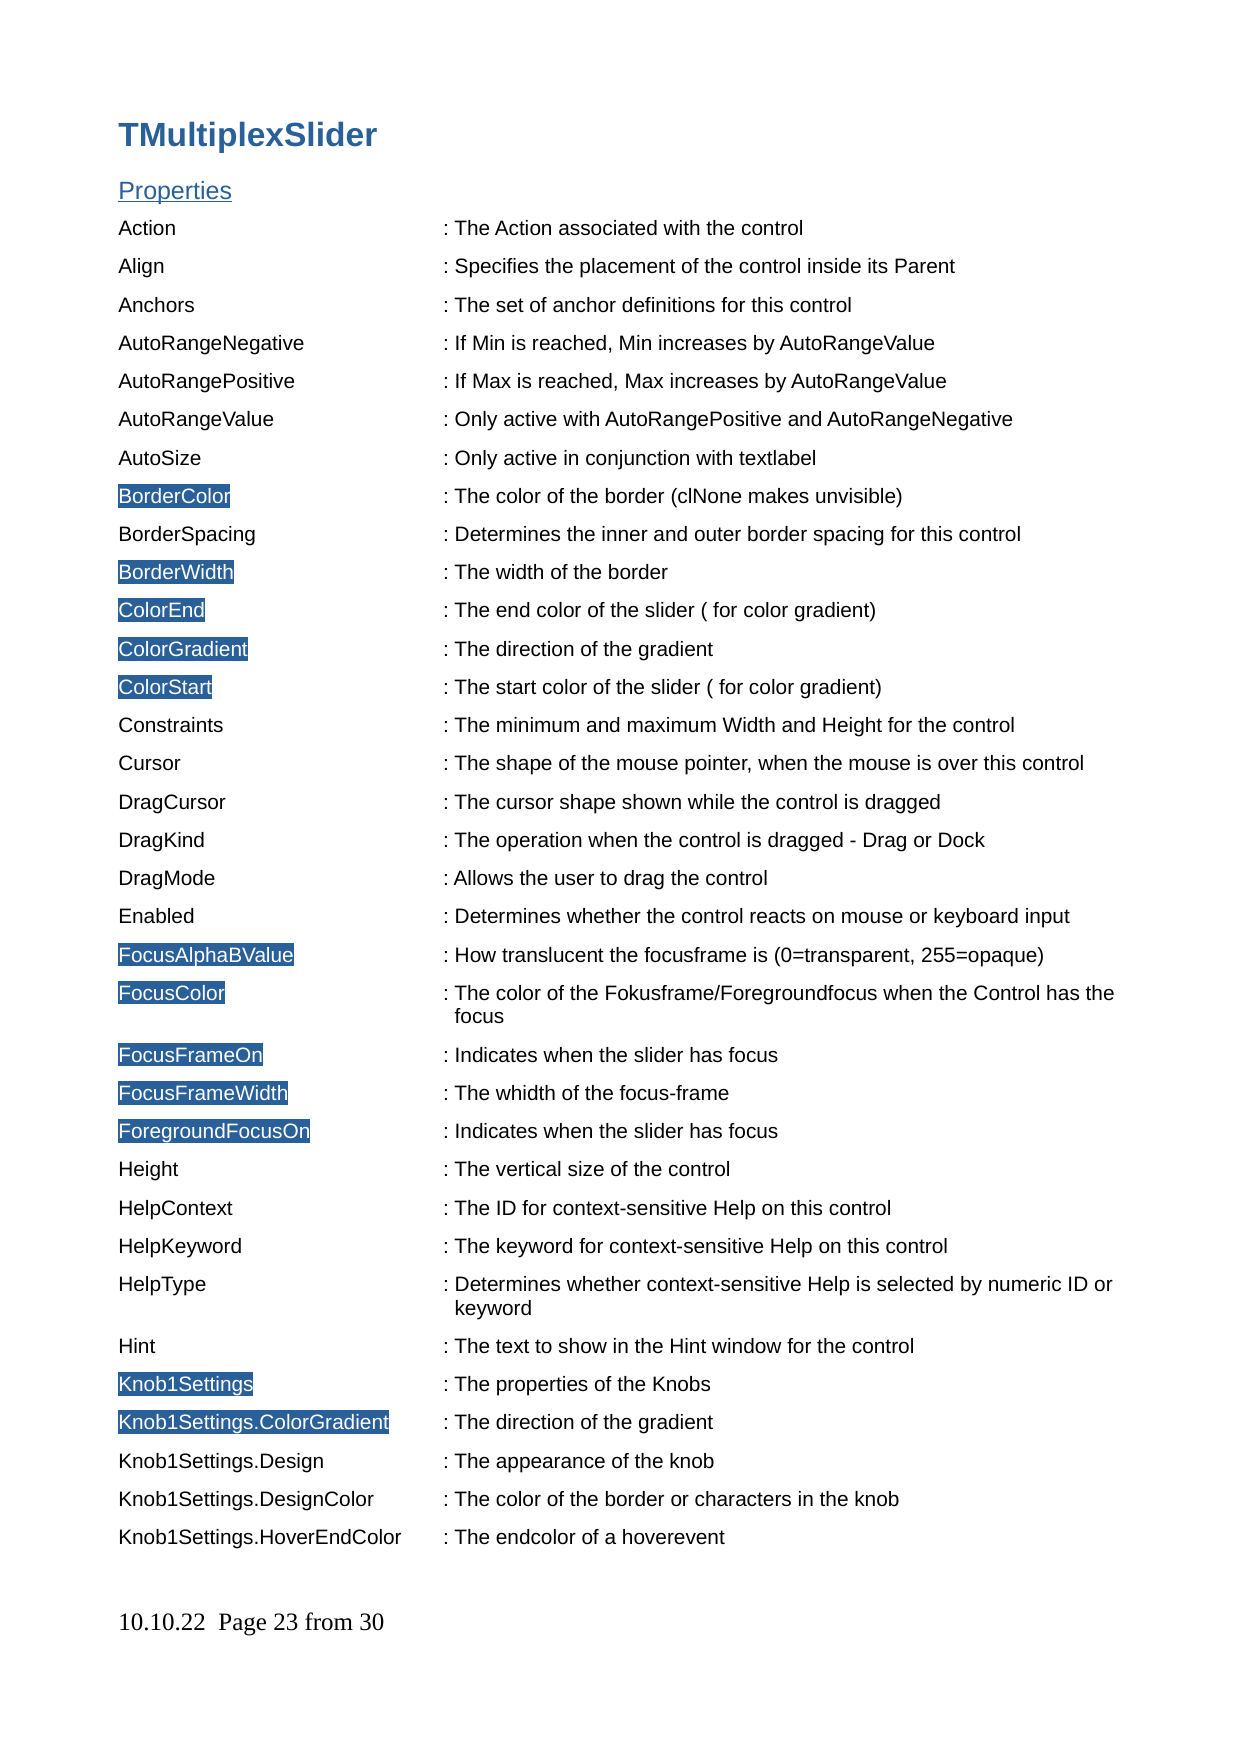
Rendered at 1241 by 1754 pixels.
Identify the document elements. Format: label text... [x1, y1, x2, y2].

text AutoRangeValue : Only active with AutoRangePositive and AutoRangeNegative [118, 408, 1122, 432]
text Anchors : The set of anchor definitions for this control [118, 293, 1122, 317]
text ColorStart : The start color of the slider ( for color gradient) [118, 676, 1122, 699]
text AutoRangePositive : If Max is reached, Max increases by AutoRangeValue [118, 370, 1122, 393]
text AutoSize : Only active in conjunction with textlabel [118, 446, 1122, 470]
text ColorEnd : The end color of the slider ( for color gradient) [118, 599, 1122, 623]
text Knob1Settings.HoverEndColor : The endcolor of a hoverevent [118, 1526, 1122, 1549]
text FocusFrameWidth : The whidth of the focus-frame [118, 1081, 1122, 1105]
text Constraints : The minimum and maximum Width and Height for the control [118, 714, 1122, 737]
text Action : The Action associated with the control [118, 217, 1122, 240]
text HelpContext : The ID for context-sensitive Help on this control [118, 1196, 1122, 1220]
text DragCursor : The cursor shape shown while the control is dragged [118, 790, 1122, 814]
text Knob1Settings.Design : The appearance of the knob [118, 1449, 1122, 1473]
text Enabled : Determines whether the control reacts on mouse or keyboard input [118, 905, 1122, 928]
text DragKind : The operation when the control is dragged - Drag or Dock [118, 828, 1122, 852]
subtitle TMultiplexSlider [118, 118, 1122, 153]
text BorderSpacing : Determines the inner and outer border spacing for this control [118, 523, 1122, 546]
text Cursor : The shape of the mouse pointer, when the mouse is over this control [118, 752, 1122, 776]
text FocusFrameOn : Indicates when the slider has focus [118, 1043, 1122, 1067]
text Knob1Settings.ColorGradient : The direction of the gradient [118, 1411, 1122, 1434]
text Knob1Settings : The properties of the Knobs [118, 1373, 1122, 1396]
text BorderColor : The color of the border (clNone makes unvisible) [118, 484, 1122, 508]
text BorderWidth : The width of the border [118, 561, 1122, 584]
text HelpKeyword : The keyword for context-sensitive Help on this control [118, 1234, 1122, 1258]
text Align : Specifies the placement of the control inside its Parent [118, 255, 1122, 279]
text Height : The vertical size of the control [118, 1158, 1122, 1182]
text Hint : The text to show in the Hint window for the control [118, 1334, 1122, 1358]
text ForegroundFocusOn : Indicates when the slider has focus [118, 1120, 1122, 1143]
text FocusAlphaBValue : How translucent the focusframe is (0=transparent, 255=opaque) [118, 943, 1122, 967]
text AutoRangeNegative : If Min is reached, Min increases by AutoRangeValue [118, 331, 1122, 355]
subtitle Properties [118, 181, 1122, 204]
text HelpType : Determines whether context-sensitive Help is selected by numeric ID or keyword [118, 1273, 1122, 1320]
text ColorGradient : The direction of the gradient [118, 637, 1122, 661]
text DragMode : Allows the user to drag the control [118, 867, 1122, 890]
text FocusColor : The color of the Fokusframe/Foregroundfocus when the Control has the focus [118, 981, 1122, 1029]
text Knob1Settings.DesignColor : The color of the border or characters in the knob [118, 1487, 1122, 1511]
